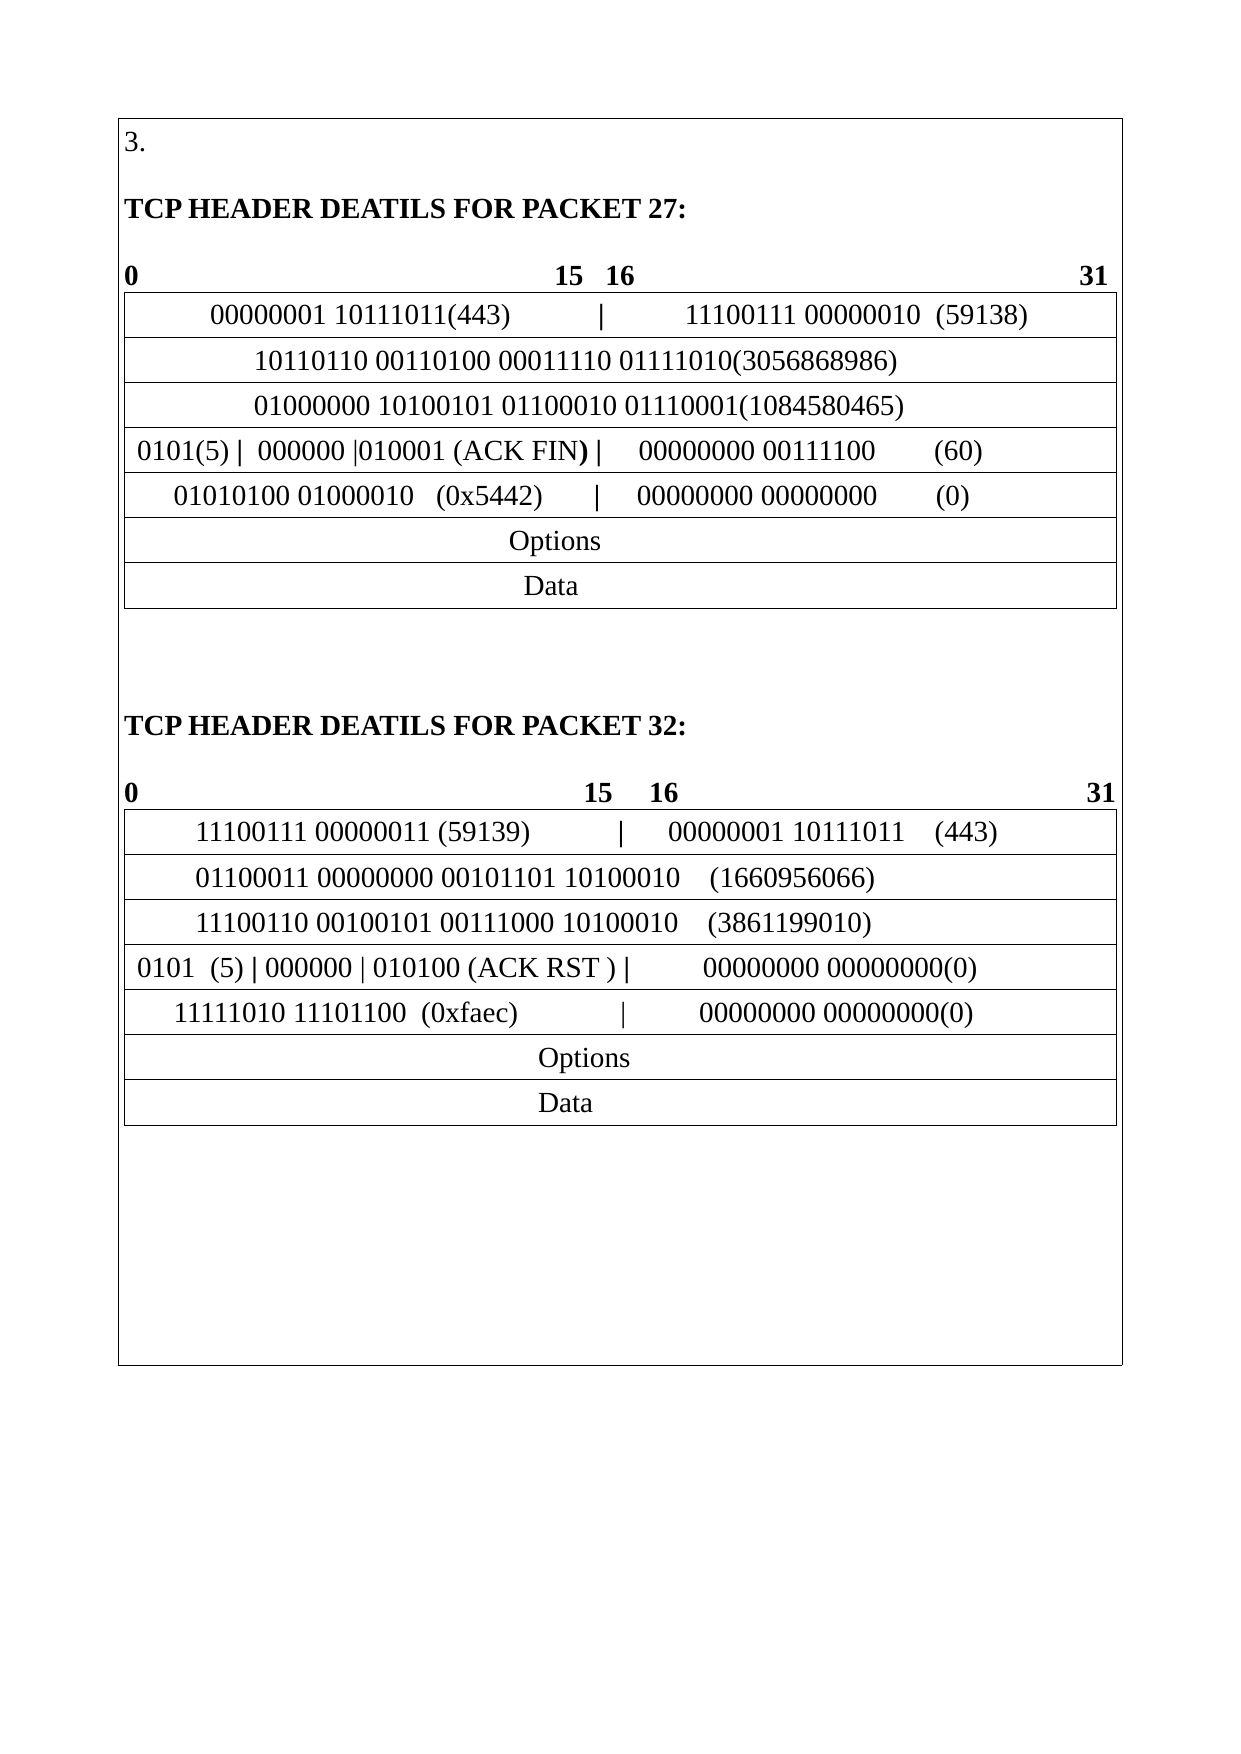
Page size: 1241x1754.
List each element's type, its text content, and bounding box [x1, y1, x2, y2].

table_cell 11111010 11101100 (0xfaec) | 00000000 00000000(0) [125, 990, 1116, 1034]
table_cell 10110110 00110100 00011110 01111010(3056868986) [125, 338, 1116, 382]
table_cell Data [125, 1080, 1116, 1124]
table_cell 11100110 00100101 00111000 10100010 (3861199010) [125, 900, 1116, 944]
table_cell 0101(5) | 000000 |010001 (ACK FIN) | 00000000 00111100 (60) [125, 428, 1116, 472]
table_cell Options [125, 1035, 1116, 1079]
table_header 11100111 00000011 (59139) | 00000001 10111011 (443) [125, 810, 1116, 854]
table_header 3. TCP HEADER DEATILS FOR PACKET 27: 0 15 16 31 TCP HEADER DEATILS FOR PACKET 32: 0 15 16 31 [119, 119, 1122, 1365]
table_cell 0101 (5) | 000000 | 010100 (ACK RST ) | 00000000 00000000(0) [125, 945, 1116, 989]
table_cell 01100011 00000000 00101101 10100010 (1660956066) [125, 855, 1116, 899]
table_cell Data [125, 563, 1116, 607]
table_cell 01000000 10100101 01100010 01110001(1084580465) [125, 383, 1116, 427]
table_header 00000001 10111011(443) | 11100111 00000010 (59138) [125, 293, 1116, 337]
table_cell Options [125, 518, 1116, 562]
table_cell 01010100 01000010 (0x5442) | 00000000 00000000 (0) [125, 473, 1116, 517]
